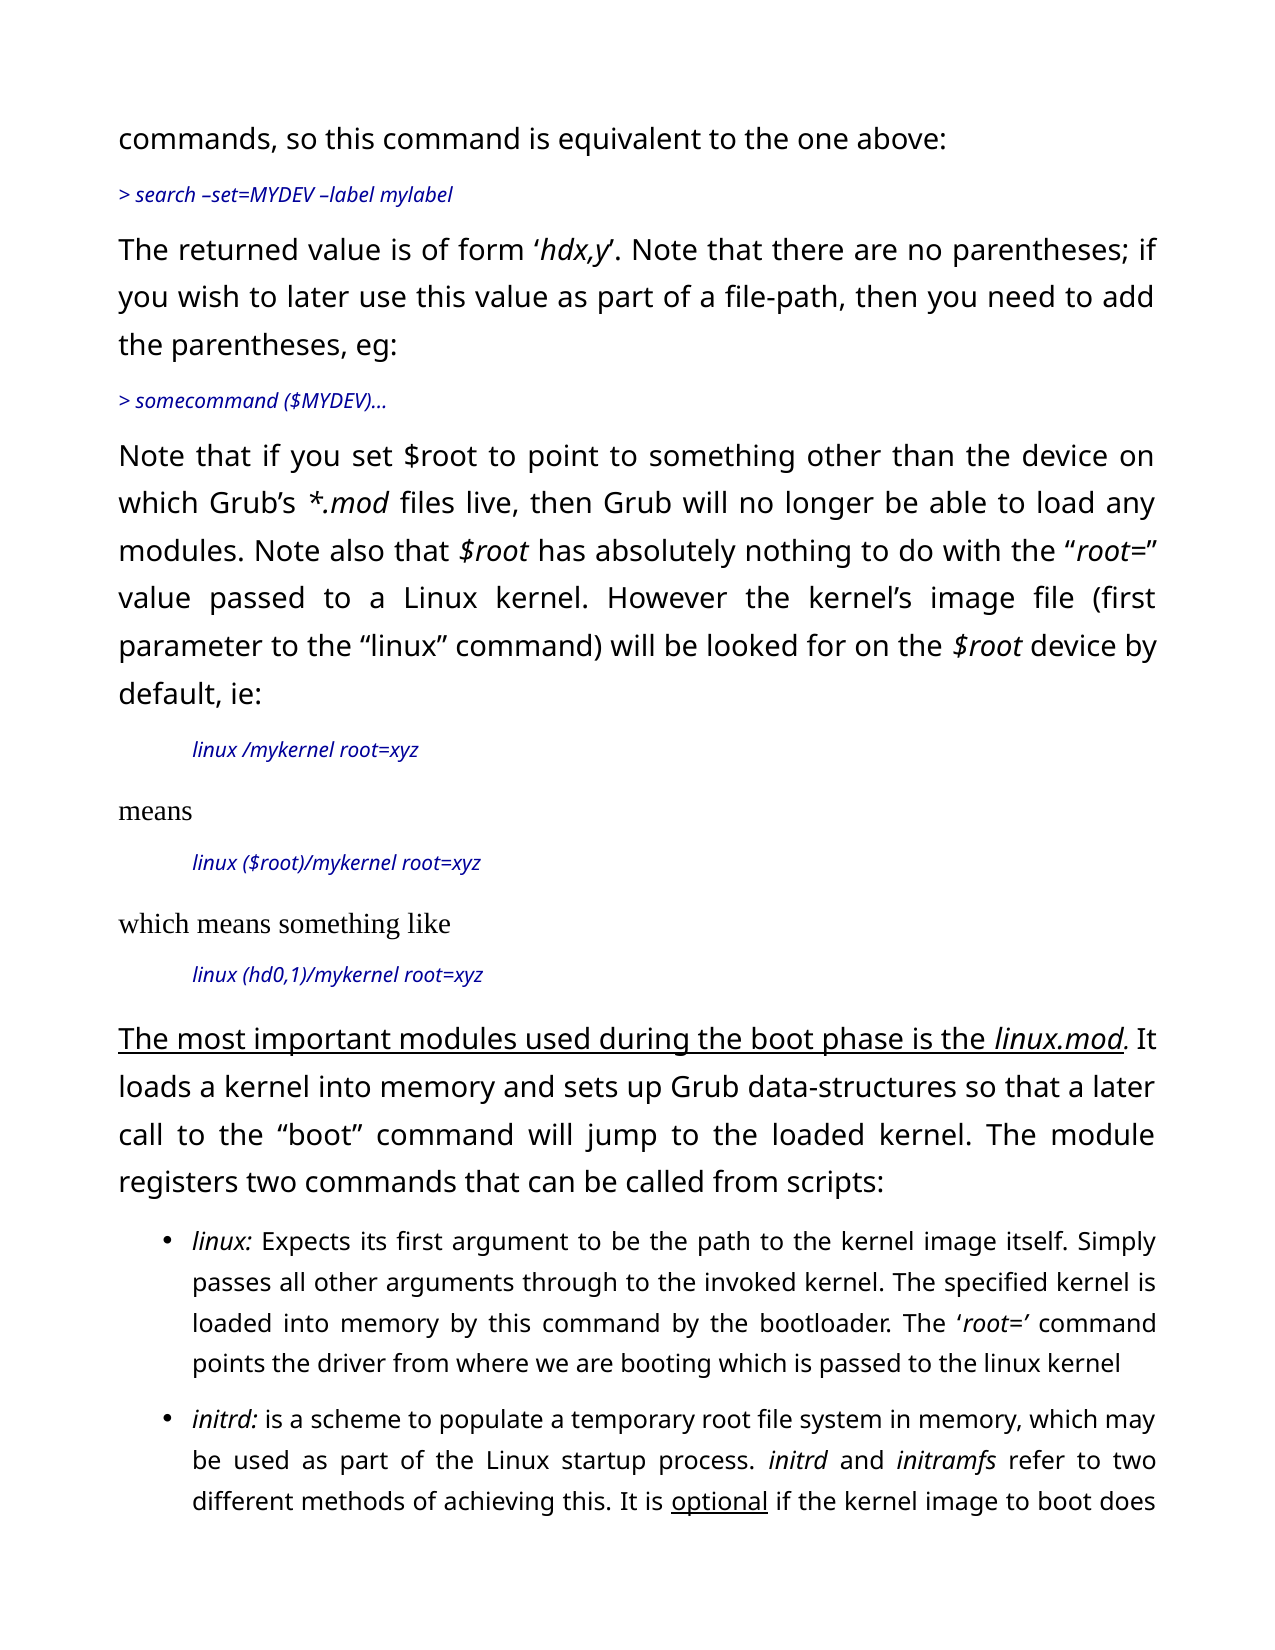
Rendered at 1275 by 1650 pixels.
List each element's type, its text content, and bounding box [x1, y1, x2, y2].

text means [118, 793, 1157, 827]
list initrd: is a scheme to populate a temporary root file system in memory, which may be used as part of the Linux startup process. initrd and initramfs refer to two different methods of achieving this. It is optional if the kernel image to boot does [162, 1401, 1157, 1517]
text > search –set=MYDEV –label mylabel [118, 180, 1157, 209]
list linux: Expects its first argument to be the path to the kernel image itself. Simply passes all other arguments through to the invoked kernel. The specified kernel is loaded into memory by this command by the bootloader. The ‘root=’ command points the driver from where we are booting which is passed to the linux kernel [162, 1223, 1157, 1380]
text linux ($root)/mykernel root=xyz [118, 848, 1098, 876]
text linux (hd0,1)/mykernel root=xyz [118, 961, 1098, 989]
text commands, so this command is equivalent to the one above: [118, 118, 1157, 158]
text linux /mykernel root=xyz [118, 735, 1098, 764]
text The returned value is of form ‘hdx,y’. Note that there are no parentheses; if you wish to later use this value as part of a file-path, then you need to add the parentheses, eg: [118, 229, 1157, 364]
text The most important modules used during the boot phase is the linux.mod. It loads a kernel into memory and sets up Grub data-structures so that a later call to the “boot” command will jump to the loaded kernel. The module registers two commands that can be called from scripts: [118, 1018, 1157, 1201]
text Note that if you set $root to point to something other than the device on which Grub’s *.mod files live, then Grub will no longer be able to load any modules. Note also that $root has absolutely nothing to do with the “root=” value passed to a Linux kernel. However the kernel’s image file (first parameter to the “linux” command) will be looked for on the $root device by default, ie: [118, 435, 1157, 713]
text > somecommand ($MYDEV)… [118, 386, 1157, 415]
text which means something like [118, 906, 1157, 939]
